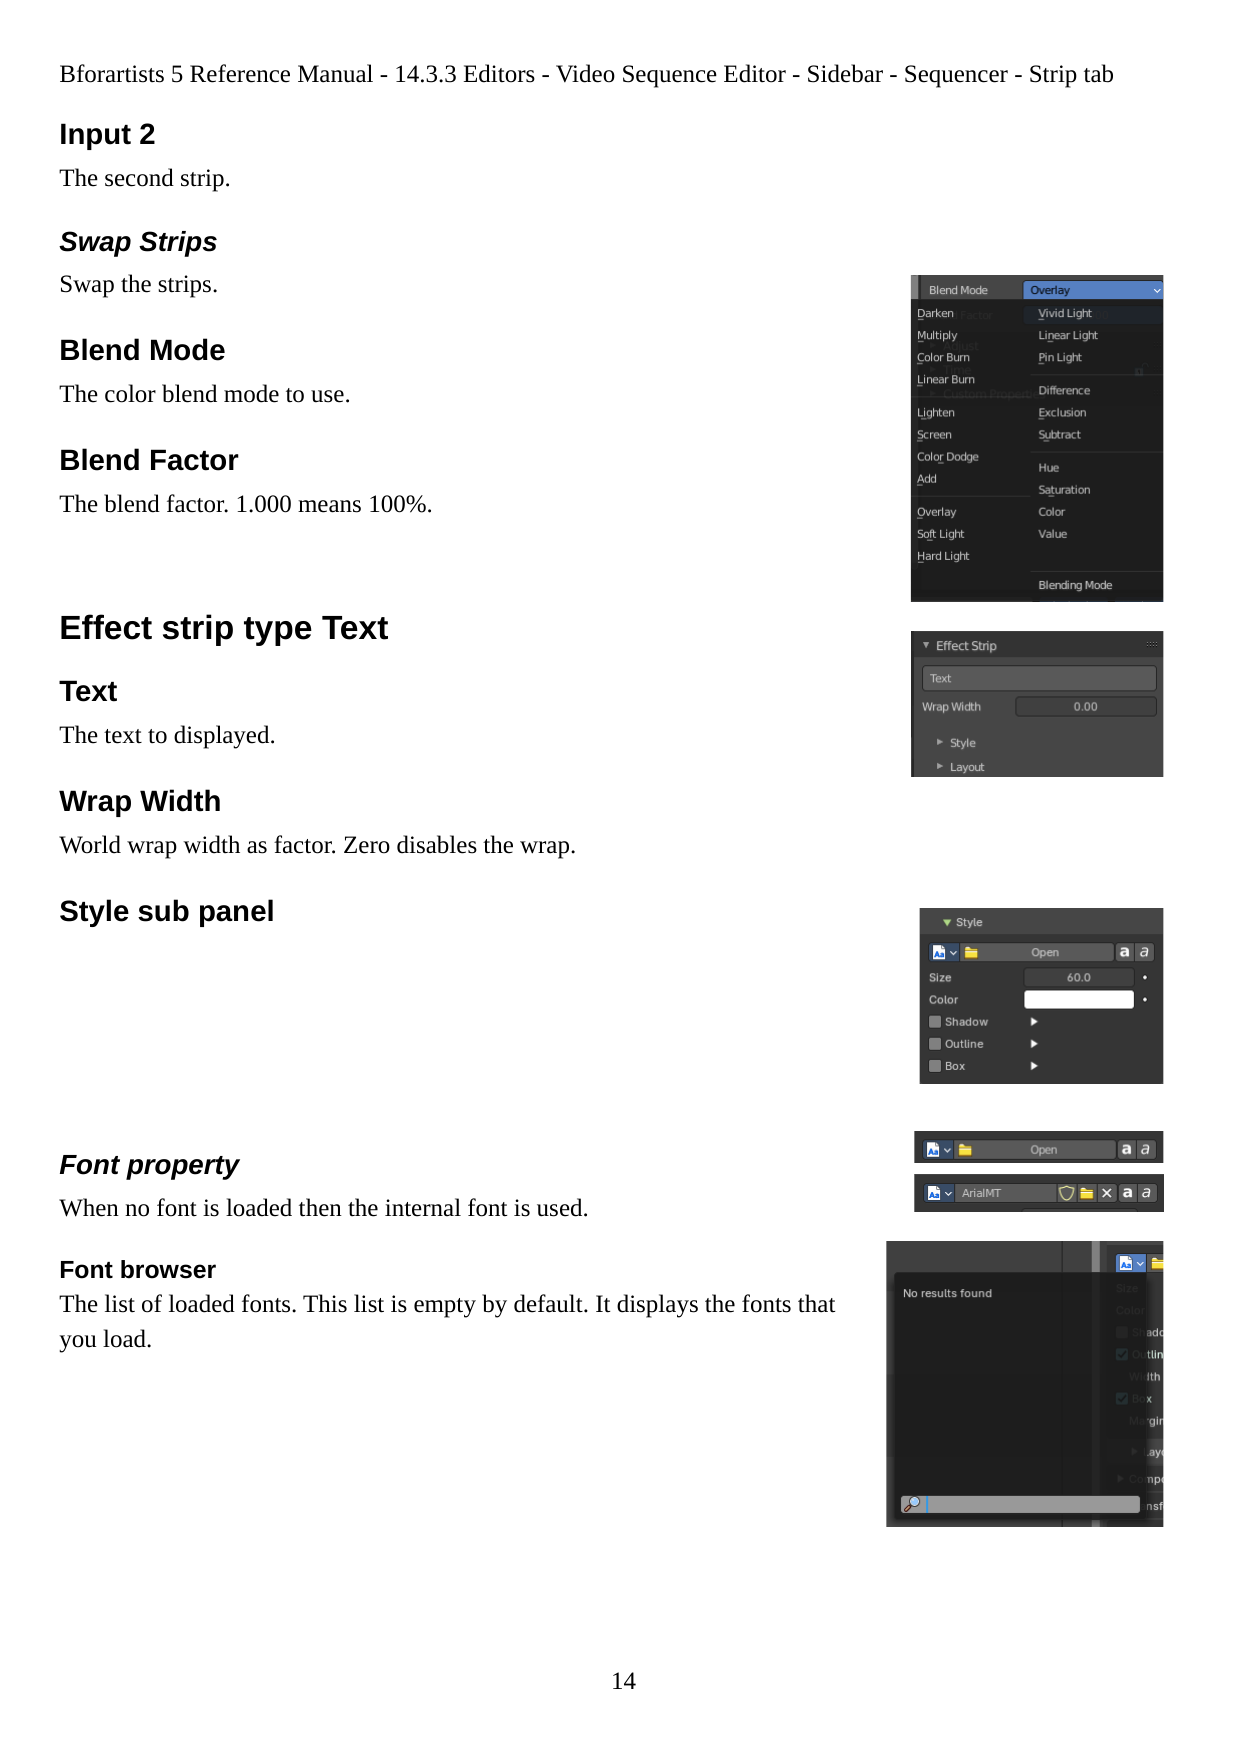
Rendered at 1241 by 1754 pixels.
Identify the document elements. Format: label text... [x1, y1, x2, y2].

text The second strip. [59, 163, 1181, 192]
text The color blend mode to use. [59, 379, 910, 408]
picture [910, 275, 1164, 602]
picture [919, 908, 1164, 1084]
picture [911, 631, 1164, 777]
subtitle [1164, 674, 1181, 708]
text World wrap width as factor. Zero disables the wrap. [59, 830, 1181, 859]
text The blend factor. 1.000 means 100%. [59, 489, 910, 518]
text The text to displayed. [59, 720, 911, 749]
subtitle Swap Strips [59, 225, 1181, 257]
picture [914, 1174, 1164, 1212]
subtitle Style sub panel [59, 894, 1181, 927]
text When no font is loaded then the internal font is used. [59, 1193, 1181, 1222]
text Swap the strips. [59, 269, 1181, 298]
picture [886, 1241, 1164, 1527]
picture [914, 1131, 1164, 1163]
subtitle Text [59, 674, 911, 708]
text The list of loaded fonts. This list is empty by default. It displays the fonts that you load. [59, 1289, 886, 1353]
subtitle Font browser [59, 1255, 886, 1283]
subtitle Blend Mode [59, 333, 910, 367]
subtitle Wrap Width [59, 784, 1181, 818]
subtitle [1164, 443, 1181, 477]
subtitle Input 2 [59, 117, 1181, 151]
text [1164, 720, 1181, 749]
subtitle Effect strip type Text [59, 608, 1181, 647]
subtitle [1164, 333, 1181, 367]
subtitle [1164, 1255, 1181, 1283]
subtitle Font property [59, 1149, 1181, 1181]
subtitle Blend Factor [59, 443, 910, 477]
